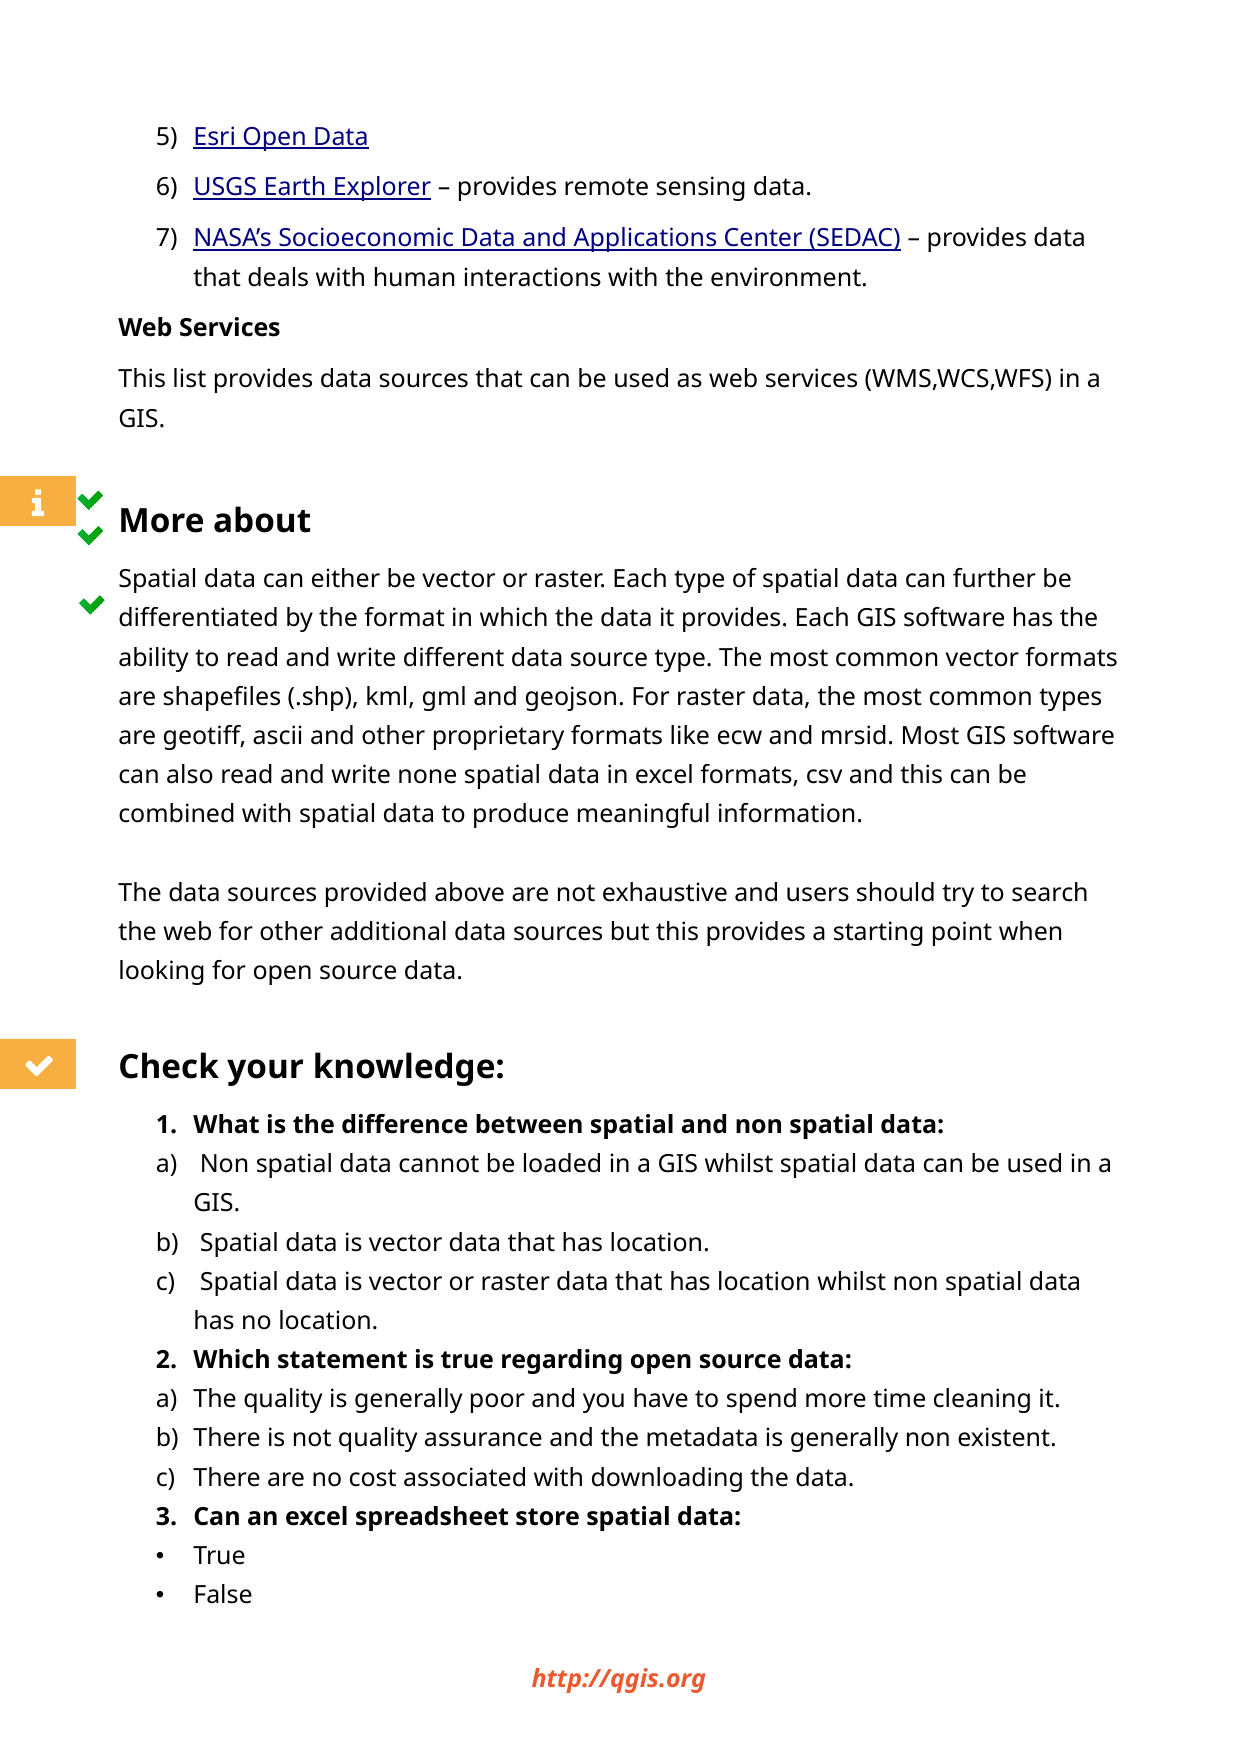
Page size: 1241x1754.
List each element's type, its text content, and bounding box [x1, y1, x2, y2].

list There are no cost associated with downloading the data. [156, 1459, 1122, 1493]
list True [156, 1537, 1122, 1572]
list The quality is generally poor and you have to spend more time cleaning it. [156, 1381, 1122, 1415]
subtitle USGS Earth Explorer – provides remote sensing data. [156, 169, 1122, 203]
text The data sources provided above are not exhaustive and users should try to search the web for other additional data sources but this provides a starting point when looking for open source data. [118, 874, 1122, 987]
list What is the difference between spatial and non spatial data: [156, 1107, 1122, 1141]
text This list provides data sources that can be used as web services (WMS,WCS,WFS) in a GIS. [118, 361, 1122, 434]
subtitle Check your knowledge: [118, 1043, 1122, 1088]
list False [156, 1577, 1122, 1611]
list Non spatial data cannot be loaded in a GIS whilst spatial data can be used in a GIS. [156, 1146, 1122, 1219]
list There is not quality assurance and the metadata is generally non existent. [156, 1420, 1122, 1454]
text Spatial data can either be vector or raster. Each type of spatial data can further be differentiated by the format in which the data it provides. Each GIS software has the ability to read and write different data source type. The most common vector formats are shapefiles (.shp), kml, gml and geojson. For raster data, the most common types are geotiff, ascii and other proprietary formats like ecw and mrsid. Most GIS software can also read and write none spatial data in excel formats, csv and this can be combined with spatial data to produce meaningful information. [118, 561, 1122, 830]
subtitle Esri Open Data [156, 118, 1122, 152]
list Can an excel spreadsheet store spatial data: [156, 1498, 1122, 1532]
subtitle More about [118, 497, 1122, 542]
list NASA’s Socioeconomic Data and Applications Center (SEDAC) – provides data that deals with human interactions with the environment. [156, 220, 1122, 293]
list Which statement is true regarding open source data: [156, 1342, 1122, 1376]
list Spatial data is vector or raster data that has location whilst non spatial data has no location. [156, 1263, 1122, 1337]
text Web Services [118, 310, 1122, 344]
list Spatial data is vector data that has location. [156, 1224, 1122, 1258]
